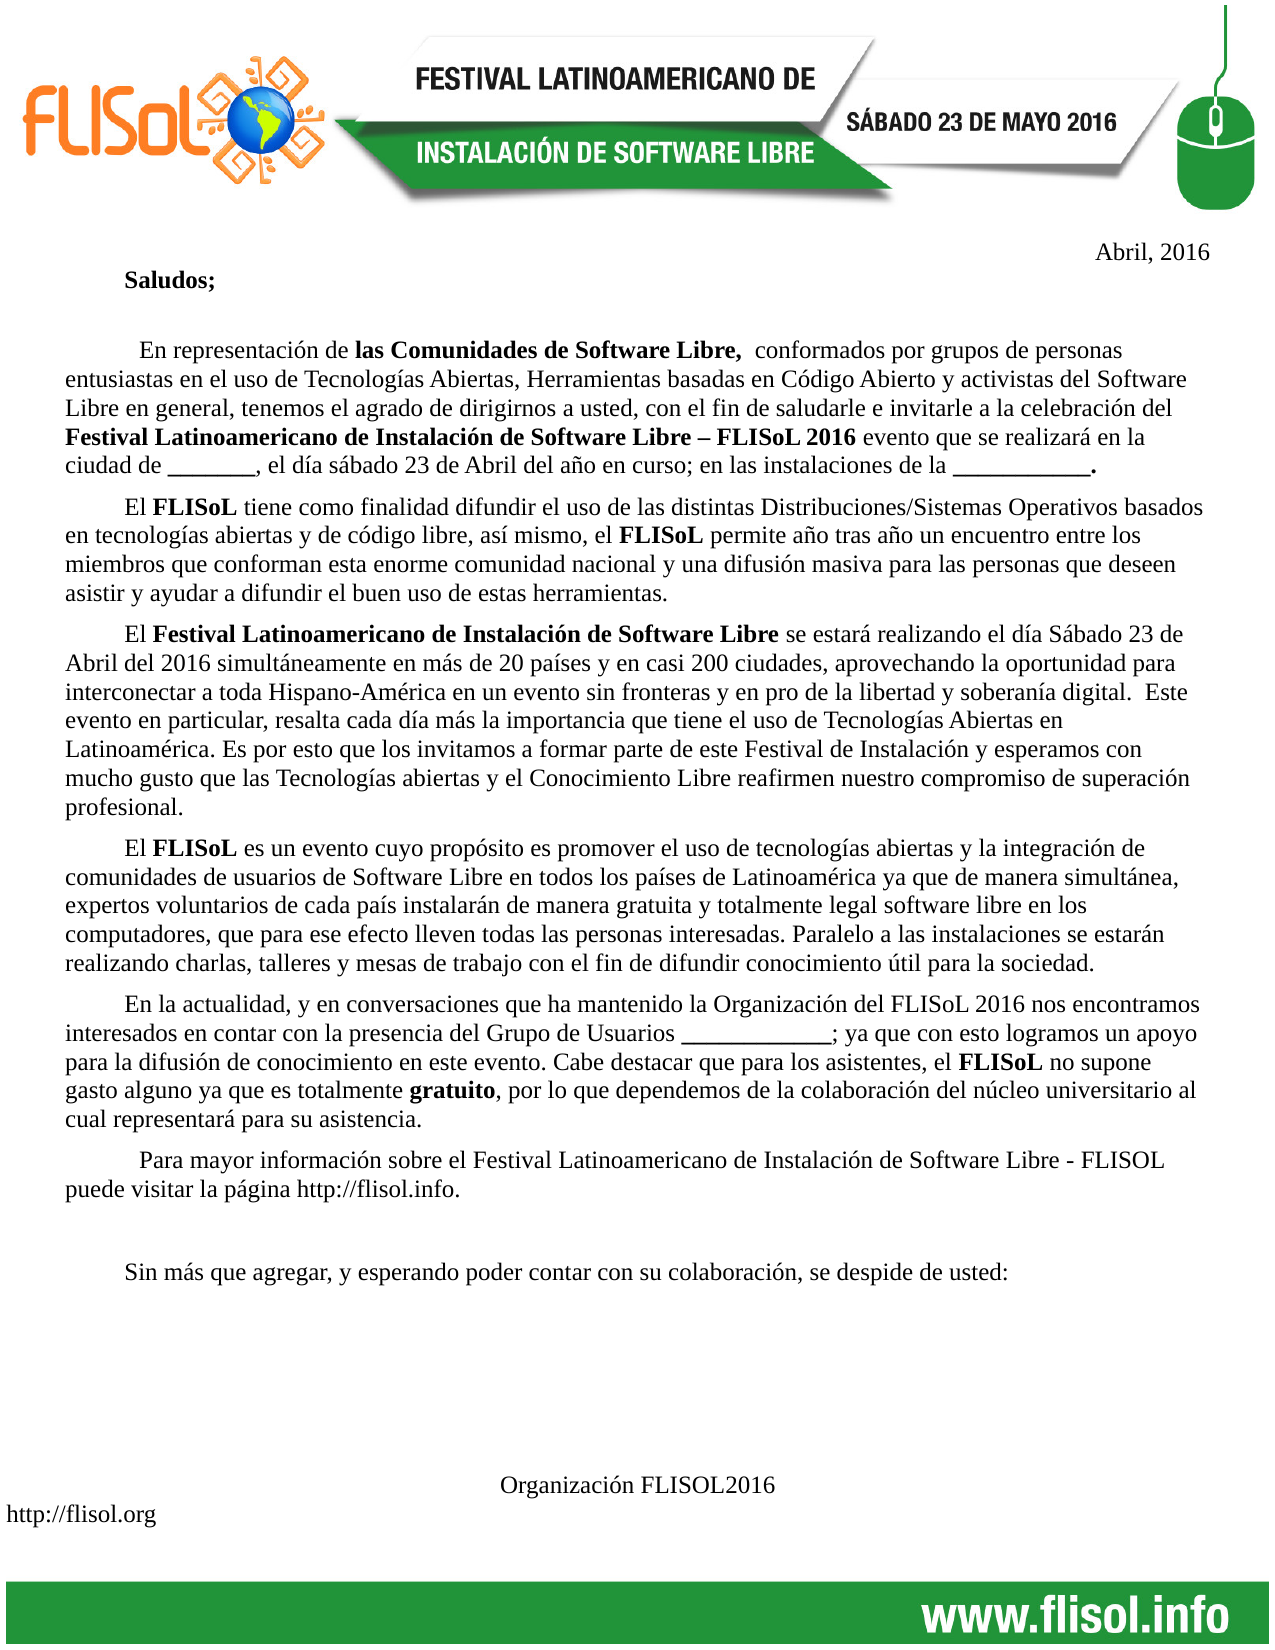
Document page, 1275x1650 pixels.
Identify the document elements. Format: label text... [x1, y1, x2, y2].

text Sin más que agregar, y esperando poder contar con su colaboración, se despide de usted: [65, 1257, 1210, 1285]
text Para mayor información sobre el Festival Latinoamericano de Instalación de Software Libre - FLISOL puede visitar la página http://flisol.info. [65, 1145, 1210, 1203]
picture [6, 5, 1269, 1470]
picture [6, 1528, 1269, 1644]
text El FLISoL tiene como finalidad difundir el uso de las distintas Distribuciones/Sistemas Operativos basados en tecnologías abiertas y de código libre, así mismo, el FLISoL permite año tras año un encuentro entre los miembros que conforman esta enorme comunidad nacional y una difusión masiva para las personas que deseen asistir y ayudar a difundir el buen uso de estas herramientas. [65, 492, 1210, 607]
text El FLISoL es un evento cuyo propósito es promover el uso de tecnologías abiertas y la integración de comunidades de usuarios de Software Libre en todos los países de Latinoamérica ya que de manera simultánea, expertos voluntarios de cada país instalarán de manera gratuita y totalmente legal software libre en los computadores, que para ese efecto lleven todas las personas interesadas. Paralelo a las instalaciones se estarán realizando charlas, talleres y mesas de trabajo con el fin de difundir conocimiento útil para la sociedad. [65, 833, 1210, 977]
text http://flisol.org [6, 1499, 1269, 1528]
text El Festival Latinoamericano de Instalación de Software Libre se estará realizando el día Sábado 23 de Abril del 2016 simultáneamente en más de 20 países y en casi 200 ciudades, aprovechando la oportunidad para interconectar a toda Hispano-América en un evento sin fronteras y en pro de la libertad y soberanía digital. Este evento en particular, resalta cada día más la importancia que tiene el uso de Tecnologías Abiertas en Latinoamérica. Es por esto que los invitamos a formar parte de este Festival de Instalación y esperamos con mucho gusto que las Tecnologías abiertas y el Conocimiento Libre reafirmen nuestro compromiso de superación profesional. [65, 619, 1210, 820]
text En representación de las Comunidades de Software Libre, conformados por grupos de personas entusiastas en el uso de Tecnologías Abiertas, Herramientas basadas en Código Abierto y activistas del Software Libre en general, tenemos el agrado de dirigirnos a usted, con el fin de saludarle e invitarle a la celebración del Festival Latinoamericano de Instalación de Software Libre – FLISoL 2016 evento que se realizará en la ciudad de _______, el día sábado 23 de Abril del año en curso; en las instalaciones de la ___________. [65, 335, 1210, 479]
text Abril, 2016 [65, 237, 1210, 265]
text Saludos; [65, 265, 1210, 323]
text En la actualidad, y en conversaciones que ha mantenido la Organización del FLISoL 2016 nos encontramos interesados en contar con la presencia del Grupo de Usuarios ____________; ya que con esto logramos un apoyo para la difusión de conocimiento en este evento. Cabe destacar que para los asistentes, el FLISoL no supone gasto alguno ya que es totalmente gratuito, por lo que dependemos de la colaboración del núcleo universitario al cual representará para su asistencia. [65, 989, 1210, 1133]
text Organización FLISOL2016 [6, 1470, 1269, 1499]
